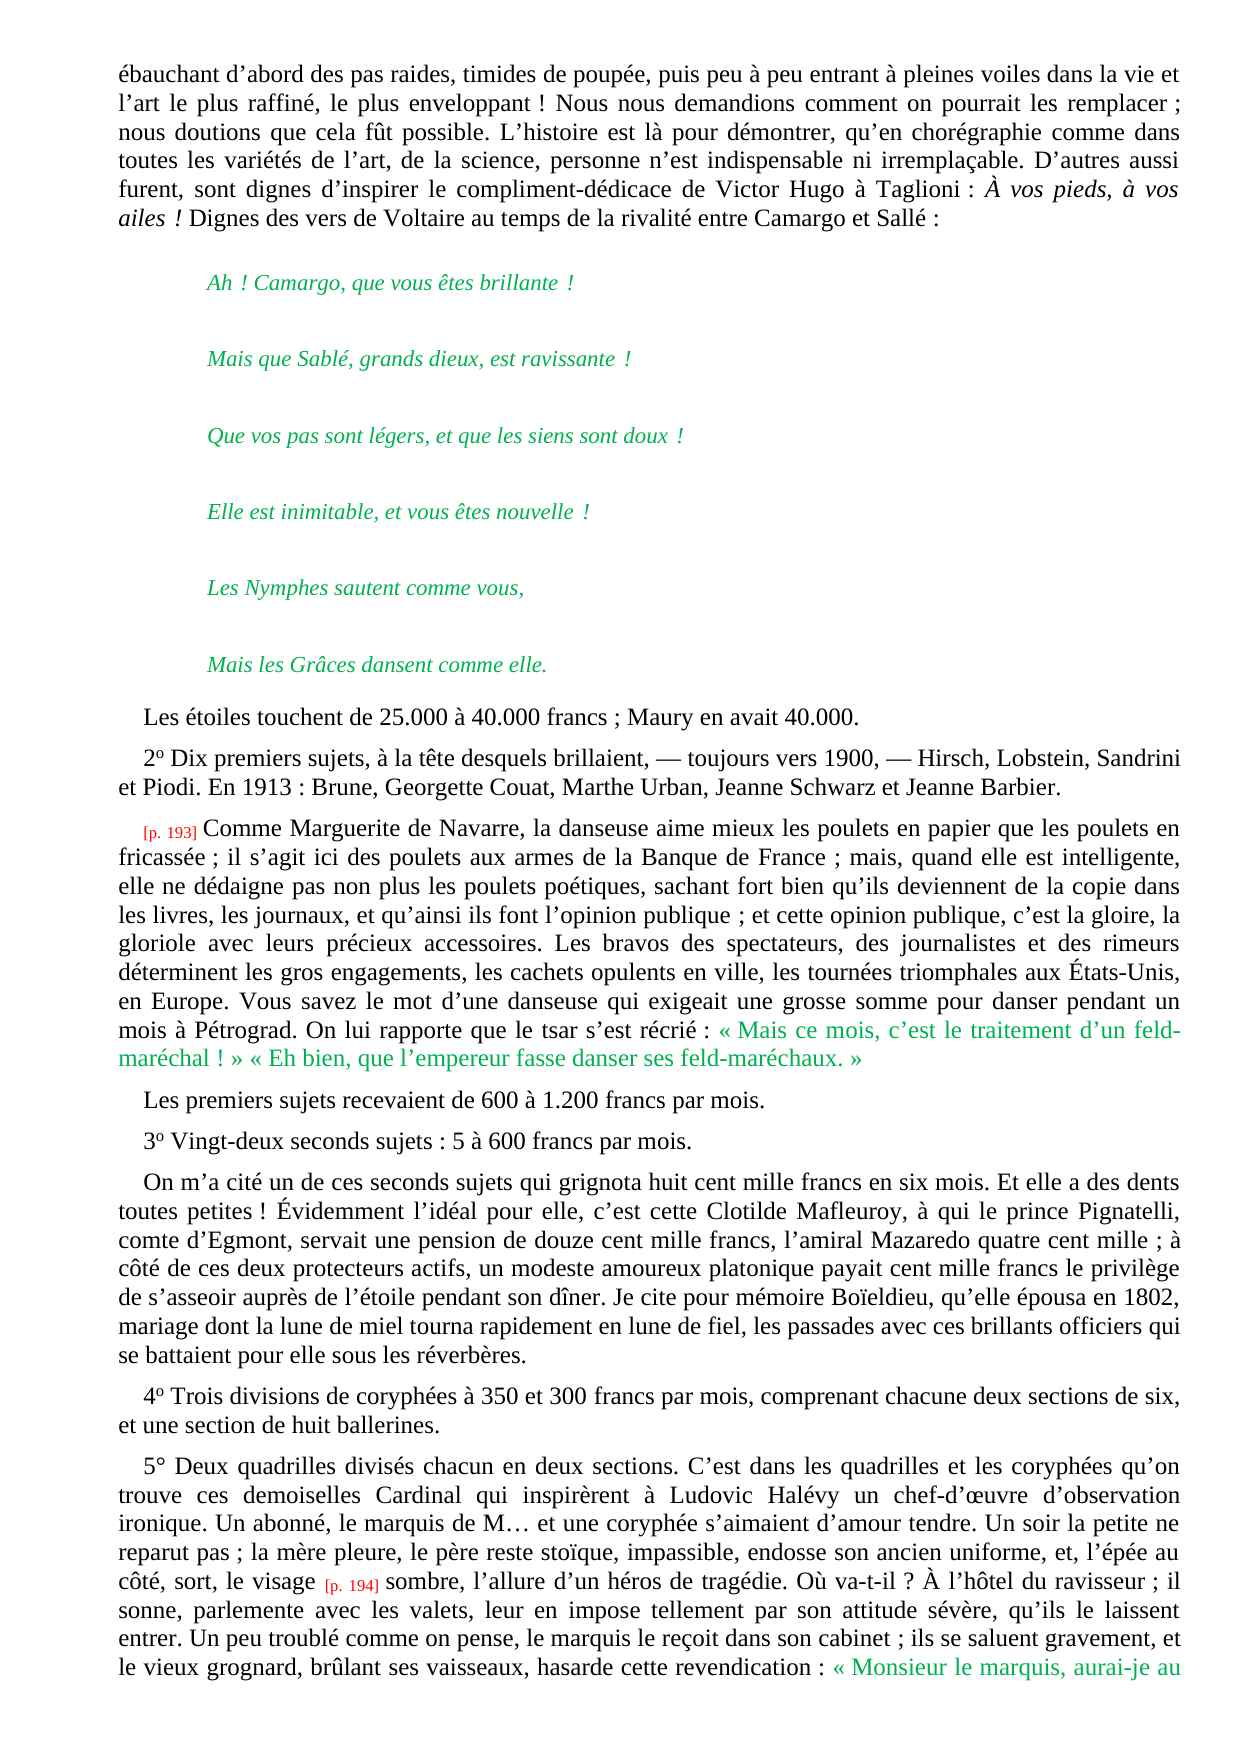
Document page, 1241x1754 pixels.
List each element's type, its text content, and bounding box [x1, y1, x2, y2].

text 2o Dix premiers sujets, à la tête desquels brillaient, — toujours vers 1900, — Hirsch, Lobstein, Sandrini et Piodi. En 1913 : Brune, Georgette Couat, Marthe Urban, Jeanne Schwarz et Jeanne Barbier. [118, 743, 1181, 801]
text On m’a cité un de ces seconds sujets qui grignota huit cent mille francs en six mois. Et elle a des dents toutes petites ! Évidemment l’idéal pour elle, c’est cette Clotilde Mafleuroy, à qui le prince Pignatelli, comte d’Egmont, servait une pension de douze cent mille francs, l’amiral Mazaredo quatre cent mille ; à côté de ces deux protecteurs actifs, un modeste amoureux platonique payait cent mille francs le privilège de s’asseoir auprès de l’étoile pendant son dîner. Je cite pour mémoire Boïeldieu, qu’elle épousa en 1802, mariage dont la lune de miel tourna rapidement en lune de fiel, les passades avec ces brillants officiers qui se battaient pour elle sous les réverbères. [118, 1167, 1181, 1368]
text 4o Trois divisions de coryphées à 350 et 300 francs par mois, comprenant chacune deux sections de six, et une section de huit ballerines. [118, 1381, 1181, 1438]
text Les Nymphes sautent comme vous, [207, 574, 1181, 601]
text Les étoiles touchent de 25.000 à 40.000 francs ; Maury en avait 40.000. [118, 702, 1181, 731]
text Elle est inimitable, et vous êtes nouvelle ! [207, 498, 1181, 524]
text ébauchant d’abord des pas raides, timides de poupée, puis peu à peu entrant à pleines voiles dans la vie et l’art le plus raffiné, le plus enveloppant ! Nous nous demandions comment on pourrait les remplacer ; nous doutions que cela fût possible. L’histoire est là pour démontrer, qu’en chorégraphie comme dans toutes les variétés de l’art, de la science, personne n’est indispensable ni irremplaçable. D’autres aussi furent, sont dignes d’inspirer le compliment-dédicace de Victor Hugo à Taglioni : À vos pieds, à vos ailes ! Dignes des vers de Voltaire au temps de la rivalité entre Camargo et Sallé : [118, 59, 1181, 232]
text Mais les Grâces dansent comme elle. [207, 651, 1181, 677]
text Mais que Sablé, grands dieux, est ravissante ! [207, 345, 1181, 372]
text Ah ! Camargo, que vous êtes brillante ! [207, 269, 1181, 295]
text [p. 193] Comme Marguerite de Navarre, la danseuse aime mieux les poulets en papier que les poulets en fricassée ; il s’agit ici des poulets aux armes de la Banque de France ; mais, quand elle est intelligente, elle ne dédaigne pas non plus les poulets poétiques, sachant fort bien qu’ils deviennent de la copie dans les livres, les journaux, et qu’ainsi ils font l’opinion publique ; et cette opinion publique, c’est la gloire, la gloriole avec leurs précieux accessoires. Les bravos des spectateurs, des journalistes et des rimeurs déterminent les gros engagements, les cachets opulents en ville, les tournées triomphales aux États-Unis, en Europe. Vous savez le mot d’une danseuse qui exigeait une grosse somme pour danser pendant un mois à Pétrograd. On lui rapporte que le tsar s’est récrié : « Mais ce mois, c’est le traitement d’un feld-maréchal ! » « Eh bien, que l’empereur fasse danser ses feld-maréchaux. » [118, 813, 1181, 1072]
text 5° Deux quadrilles divisés chacun en deux sections. C’est dans les quadrilles et les coryphées qu’on trouve ces demoiselles Cardinal qui inspirèrent à Ludovic Halévy un chef-d’œuvre d’observation ironique. Un abonné, le marquis de M… et une coryphée s’aimaient d’amour tendre. Un soir la petite ne reparut pas ; la mère pleure, le père reste stoïque, impassible, endosse son ancien uniforme, et, l’épée au côté, sort, le visage [p. 194] sombre, l’allure d’un héros de tragédie. Où va-t-il ? À l’hôtel du ravisseur ; il sonne, parlemente avec les valets, leur en impose tellement par son attitude sévère, qu’ils le laissent entrer. Un peu troublé comme on pense, le marquis le reçoit dans son cabinet ; ils se saluent gravement, et le vieux grognard, brûlant ses vaisseaux, hasarde cette revendication : « Monsieur le marquis, aurai-je au [118, 1451, 1181, 1681]
text Que vos pas sont légers, et que les siens sont doux ! [207, 422, 1181, 448]
text 3o Vingt-deux seconds sujets : 5 à 600 francs par mois. [118, 1126, 1181, 1155]
text Les premiers sujets recevaient de 600 à 1.200 francs par mois. [118, 1085, 1181, 1113]
